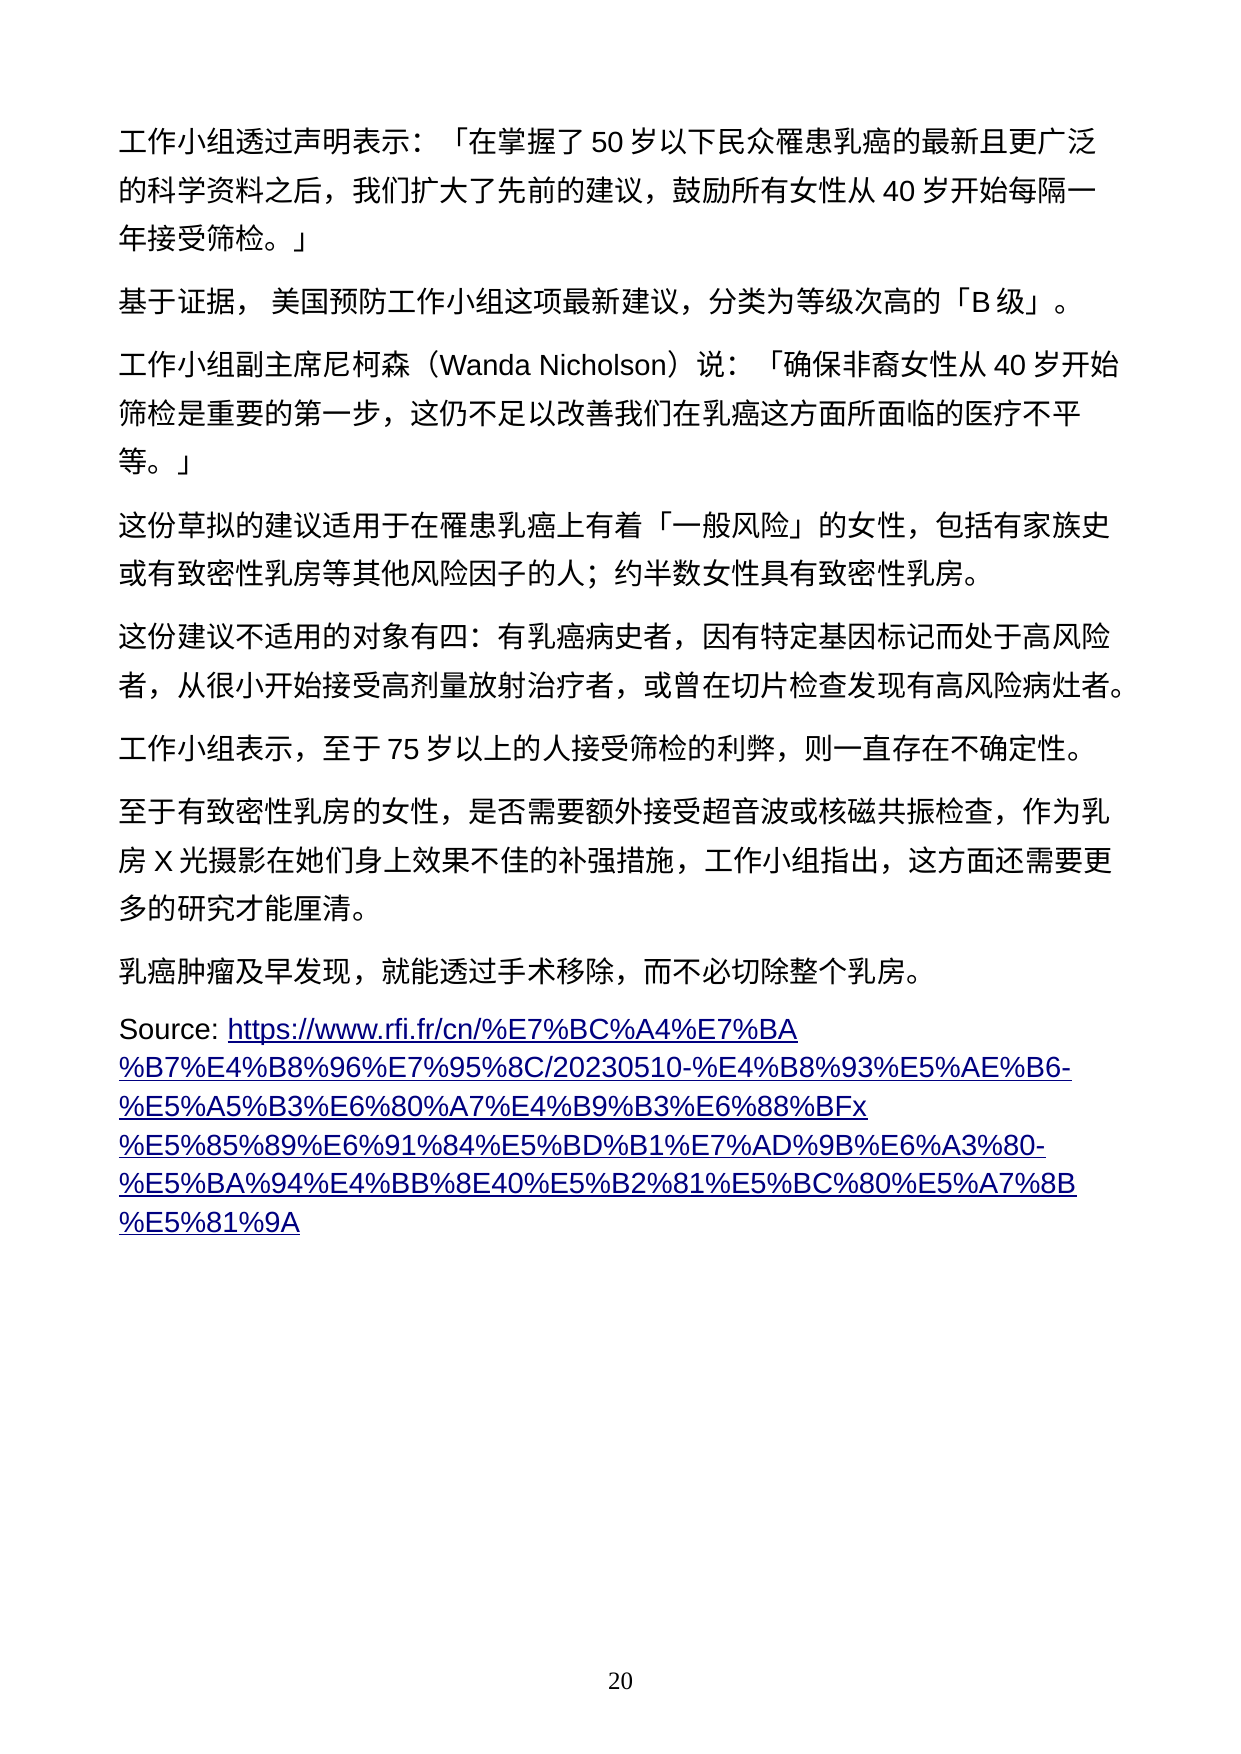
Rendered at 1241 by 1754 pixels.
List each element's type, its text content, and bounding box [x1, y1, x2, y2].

text 工作小组透过声明表示：「在掌握了50岁以下民众罹患乳癌的最新且更广泛的科学资料之后，我们扩大了先前的建议，鼓励所有女性从40岁开始每隔一年接受筛检。」 [118, 118, 1122, 258]
text 工作小组表示，至于75岁以上的人接受筛检的利弊，则一直存在不确定性。 [118, 725, 1122, 768]
text 工作小组副主席尼柯森（Wanda Nicholson）说：「确保非裔女性从40岁开始筛检是重要的第一步，这仍不足以改善我们在乳癌这方面所面临的医疗不平等。」 [118, 342, 1122, 481]
text 至于有致密性乳房的女性，是否需要额外接受超音波或核磁共振检查，作为乳房X光摄影在她们身上效果不佳的补强措施，工作小组指出，这方面还需要更多的研究才能厘清。 [118, 788, 1122, 928]
text Source: https://www.rfi.fr/cn/%E7%BC%A4%E7%BA%B7%E4%B8%96%E7%95%8C/20230510-%E4%B8%93%E5%AE%B6-%E5%A5%B3%E6%80%A7%E4%B9%B3%E6%88%BFx%E5%85%89%E6%91%84%E5%BD%B1%E7%AD%9B%E6%A3%80-%E5%BA%94%E4%BB%8E40%E5%B2%81%E5%BC%80%E5%A7%8B%E5%81%9A [118, 1012, 1122, 1238]
text 这份草拟的建议适用于在罹患乳癌上有着「一般风险」的女性，包括有家族史或有致密性乳房等其他风险因子的人；约半数女性具有致密性乳房。 [118, 502, 1122, 593]
text 这份建议不适用的对象有四：有乳癌病史者，因有特定基因标记而处于高风险者，从很小开始接受高剂量放射治疗者，或曾在切片检查发现有高风险病灶者。 [118, 614, 1122, 704]
text 基于证据， 美国预防工作小组这项最新建议，分类为等级次高的「B级」。 [118, 279, 1122, 321]
text 乳癌肿瘤及早发现，就能透过手术移除，而不必切除整个乳房。 [118, 949, 1122, 991]
